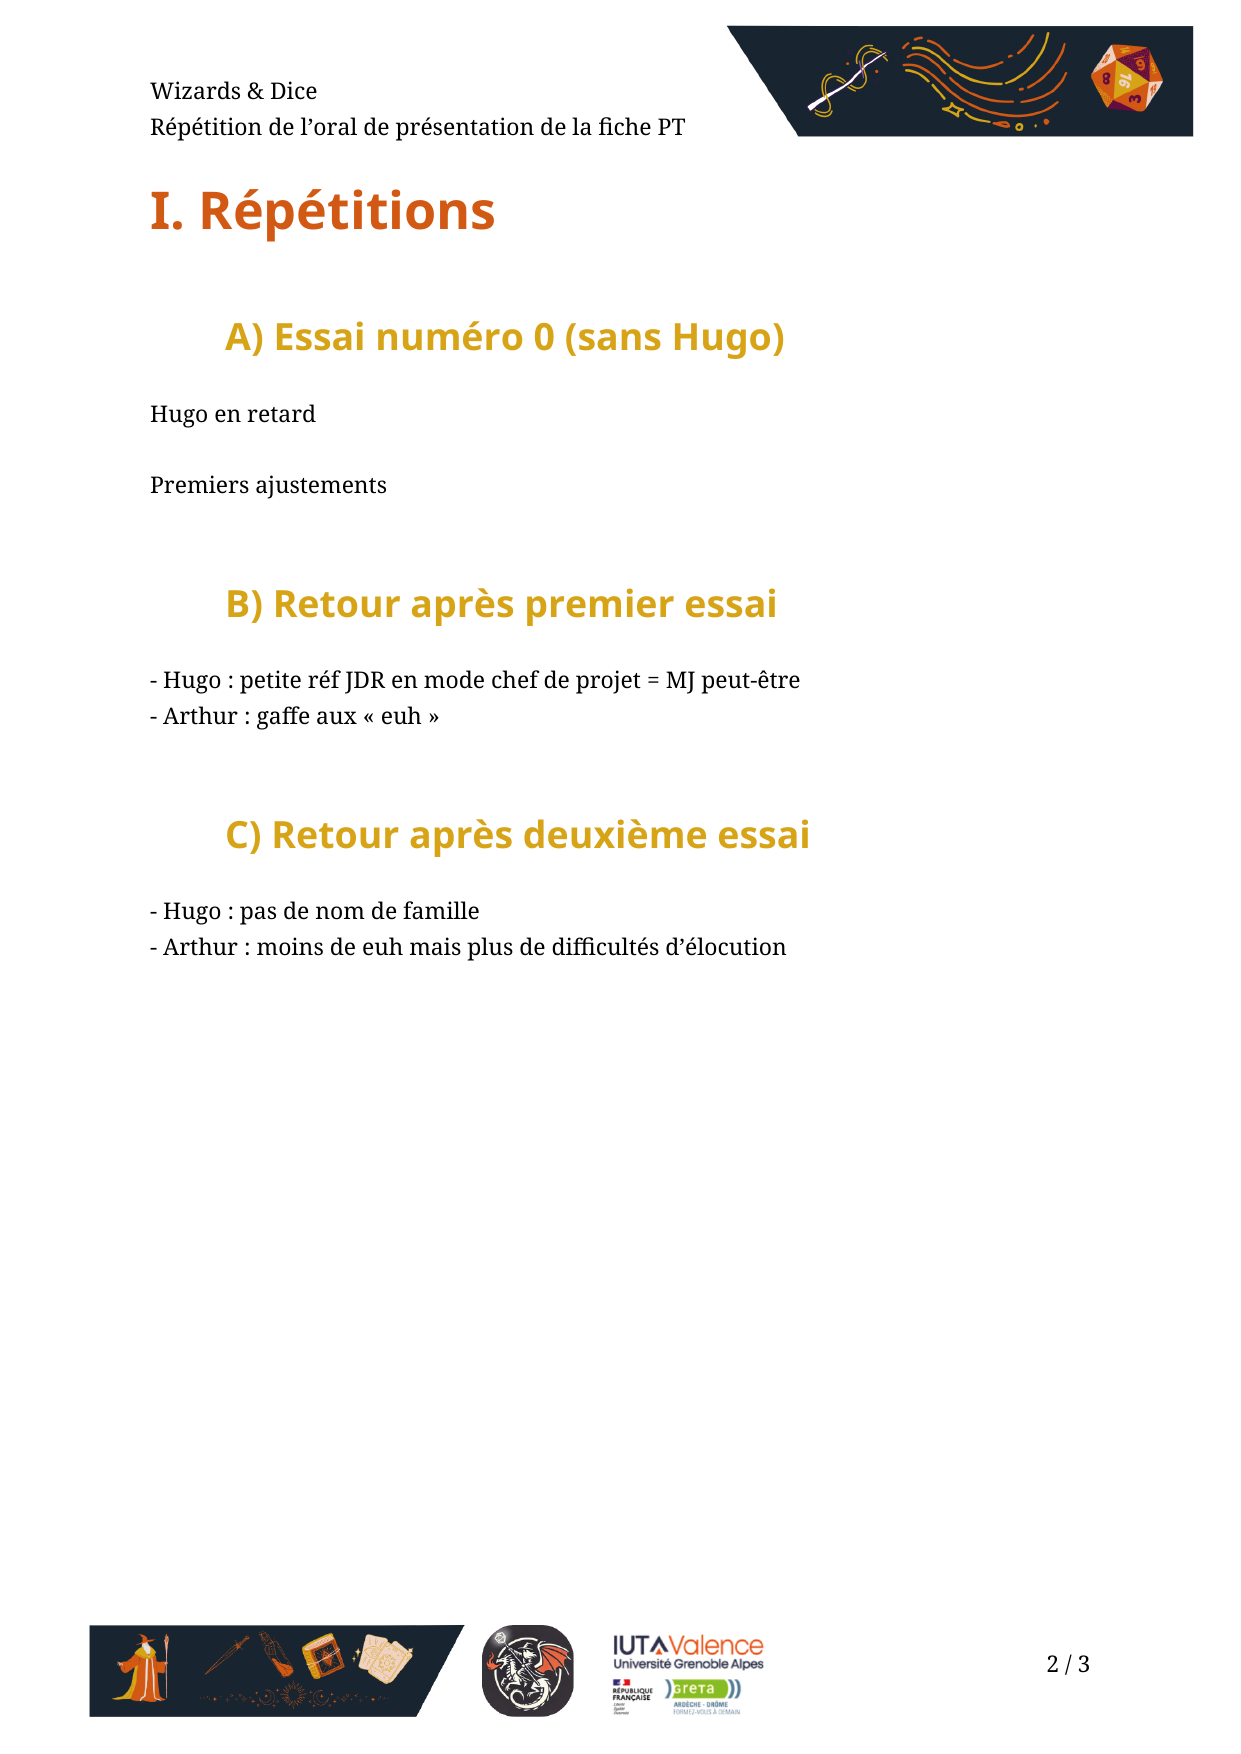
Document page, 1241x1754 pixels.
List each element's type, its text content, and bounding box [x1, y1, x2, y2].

text - Arthur : gaffe aux « euh » [150, 700, 1090, 731]
text Premiers ajustements [150, 469, 1090, 501]
subtitle I. Répétitions [150, 174, 1090, 245]
subtitle C) Retour après deuxième essai [225, 808, 1090, 859]
text - Hugo : pas de nom de famille [150, 895, 1090, 926]
picture [81, 1614, 788, 1726]
text Hugo en retard [150, 398, 1090, 429]
subtitle A) Essai numéro 0 (sans Hugo) [225, 311, 1090, 362]
subtitle B) Retour après premier essai [225, 577, 1090, 628]
text - Hugo : petite réf JDR en mode chef de projet = MJ peut-être [150, 664, 1090, 696]
picture [720, 22, 1208, 140]
text - Arthur : moins de euh mais plus de difficultés d’élocution [150, 931, 1090, 962]
